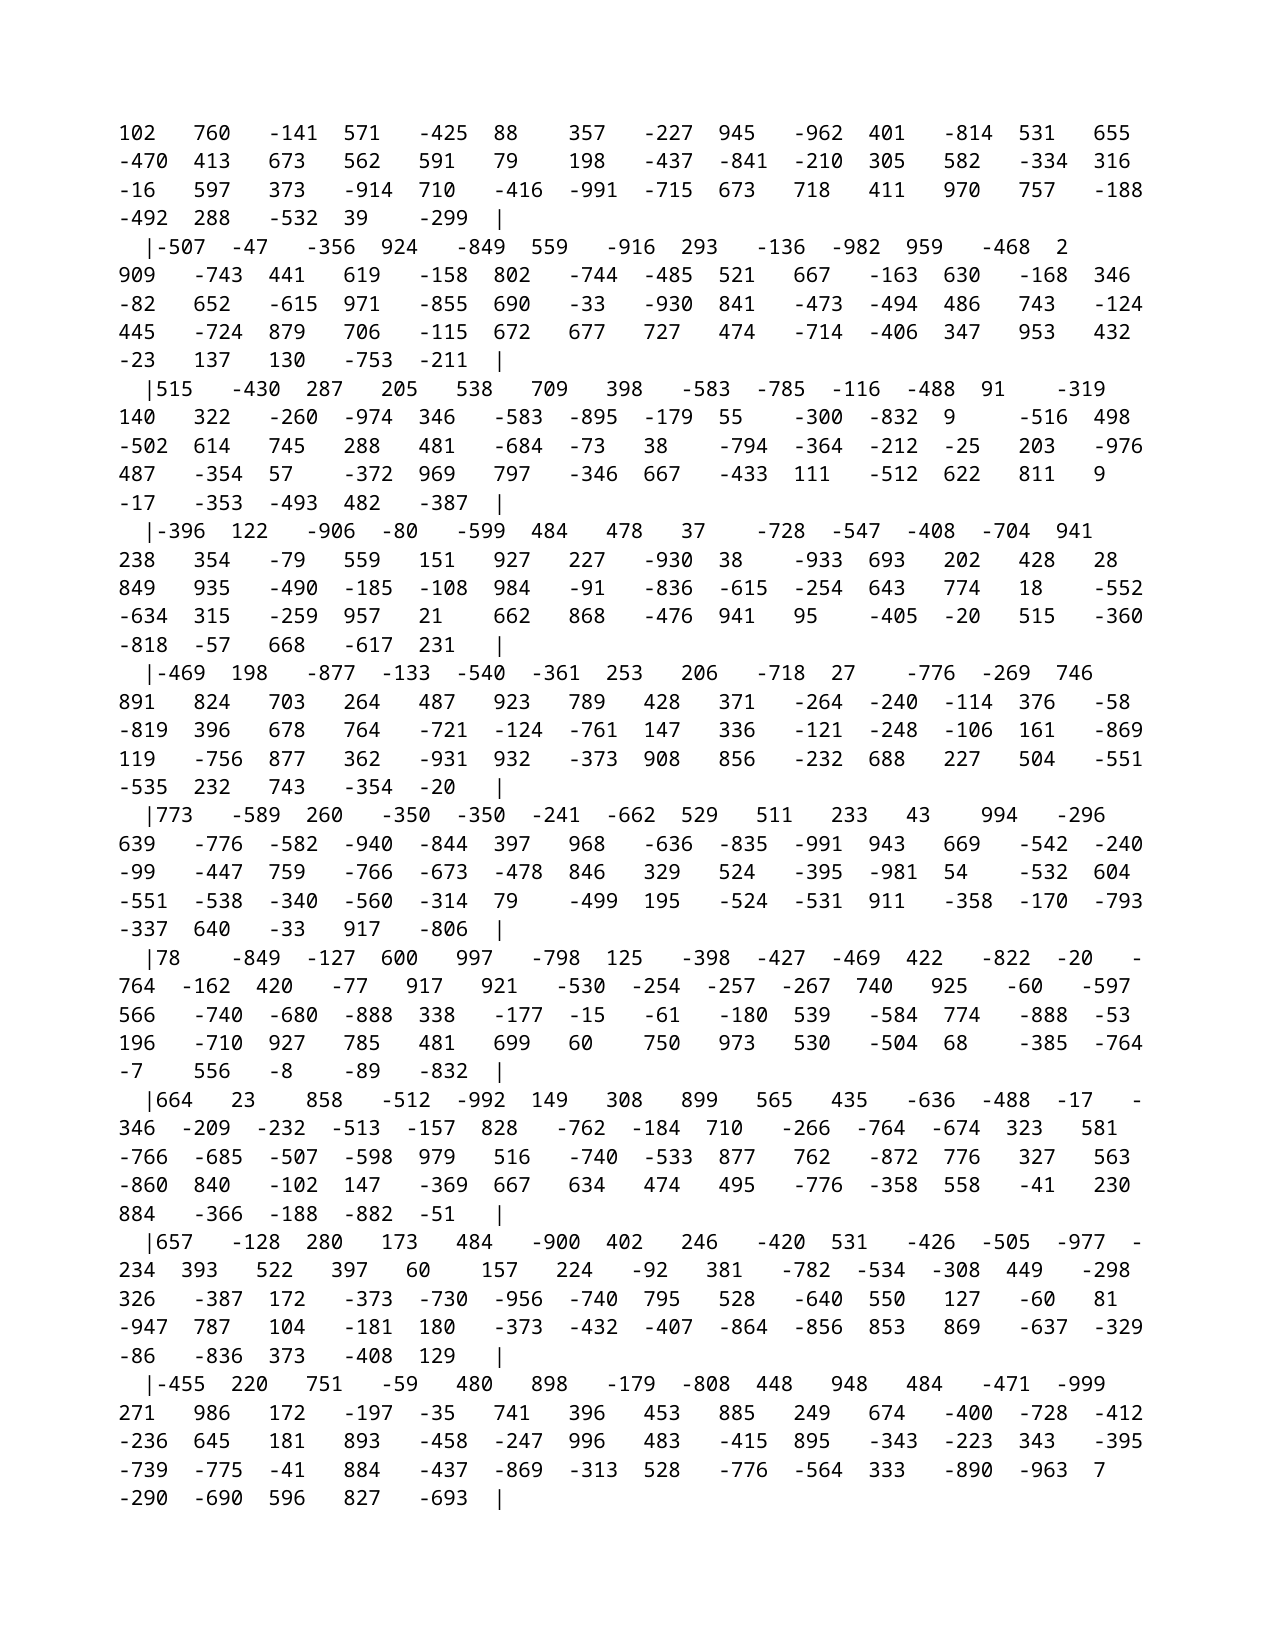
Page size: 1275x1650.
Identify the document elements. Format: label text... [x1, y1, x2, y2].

text |78 -849 -127 600 997 -798 125 -398 -427 -469 422 -822 -20 -764 -162 420 -77 917 921 -530 -254 -257 -267 740 925 -60 -597 566 -740 -680 -888 338 -177 -15 -61 -180 539 -584 774 -888 -53 196 -710 927 785 481 699 60 750 973 530 -504 68 -385 -764 -7 556 -8 -89 -832 | [118, 943, 1157, 1085]
text |-396 122 -906 -80 -599 484 478 37 -728 -547 -408 -704 941 238 354 -79 559 151 927 227 -930 38 -933 693 202 428 28 849 935 -490 -185 -108 984 -91 -836 -615 -254 643 774 18 -552 -634 315 -259 957 21 662 868 -476 941 95 -405 -20 515 -360 -818 -57 668 -617 231 | [118, 516, 1157, 658]
text |773 -589 260 -350 -350 -241 -662 529 511 233 43 994 -296 639 -776 -582 -940 -844 397 968 -636 -835 -991 943 669 -542 -240 -99 -447 759 -766 -673 -478 846 329 524 -395 -981 54 -532 604 -551 -538 -340 -560 -314 79 -499 195 -524 -531 911 -358 -170 -793 -337 640 -33 917 -806 | [118, 801, 1157, 943]
text |-507 -47 -356 924 -849 559 -916 293 -136 -982 959 -468 2 909 -743 441 619 -158 802 -744 -485 521 667 -163 630 -168 346 -82 652 -615 971 -855 690 -33 -930 841 -473 -494 486 743 -124 445 -724 879 706 -115 672 677 727 474 -714 -406 347 953 432 -23 137 130 -753 -211 | [118, 232, 1157, 374]
text |515 -430 287 205 538 709 398 -583 -785 -116 -488 91 -319 140 322 -260 -974 346 -583 -895 -179 55 -300 -832 9 -516 498 -502 614 745 288 481 -684 -73 38 -794 -364 -212 -25 203 -976 487 -354 57 -372 969 797 -346 667 -433 111 -512 622 811 9 -17 -353 -493 482 -387 | [118, 374, 1157, 516]
text |-455 220 751 -59 480 898 -179 -808 448 948 484 -471 -999 271 986 172 -197 -35 741 396 453 885 249 674 -400 -728 -412 -236 645 181 893 -458 -247 996 483 -415 895 -343 -223 343 -395 -739 -775 -41 884 -437 -869 -313 528 -776 -564 333 -890 -963 7 -290 -690 596 827 -693 | [118, 1369, 1157, 1512]
text |664 23 858 -512 -992 149 308 899 565 435 -636 -488 -17 -346 -209 -232 -513 -157 828 -762 -184 710 -266 -764 -674 323 581 -766 -685 -507 -598 979 516 -740 -533 877 762 -872 776 327 563 -860 840 -102 147 -369 667 634 474 495 -776 -358 558 -41 230 884 -366 -188 -882 -51 | [118, 1085, 1157, 1227]
text |657 -128 280 173 484 -900 402 246 -420 531 -426 -505 -977 -234 393 522 397 60 157 224 -92 381 -782 -534 -308 449 -298 326 -387 172 -373 -730 -956 -740 795 528 -640 550 127 -60 81 -947 787 104 -181 180 -373 -432 -407 -864 -856 853 869 -637 -329 -86 -836 373 -408 129 | [118, 1227, 1157, 1369]
text 102 760 -141 571 -425 88 357 -227 945 -962 401 -814 531 655 -470 413 673 562 591 79 198 -437 -841 -210 305 582 -334 316 -16 597 373 -914 710 -416 -991 -715 673 718 411 970 757 -188 -492 288 -532 39 -299 | [118, 118, 1157, 232]
text |-469 198 -877 -133 -540 -361 253 206 -718 27 -776 -269 746 891 824 703 264 487 923 789 428 371 -264 -240 -114 376 -58 -819 396 678 764 -721 -124 -761 147 336 -121 -248 -106 161 -869 119 -756 877 362 -931 932 -373 908 856 -232 688 227 504 -551 -535 232 743 -354 -20 | [118, 658, 1157, 801]
